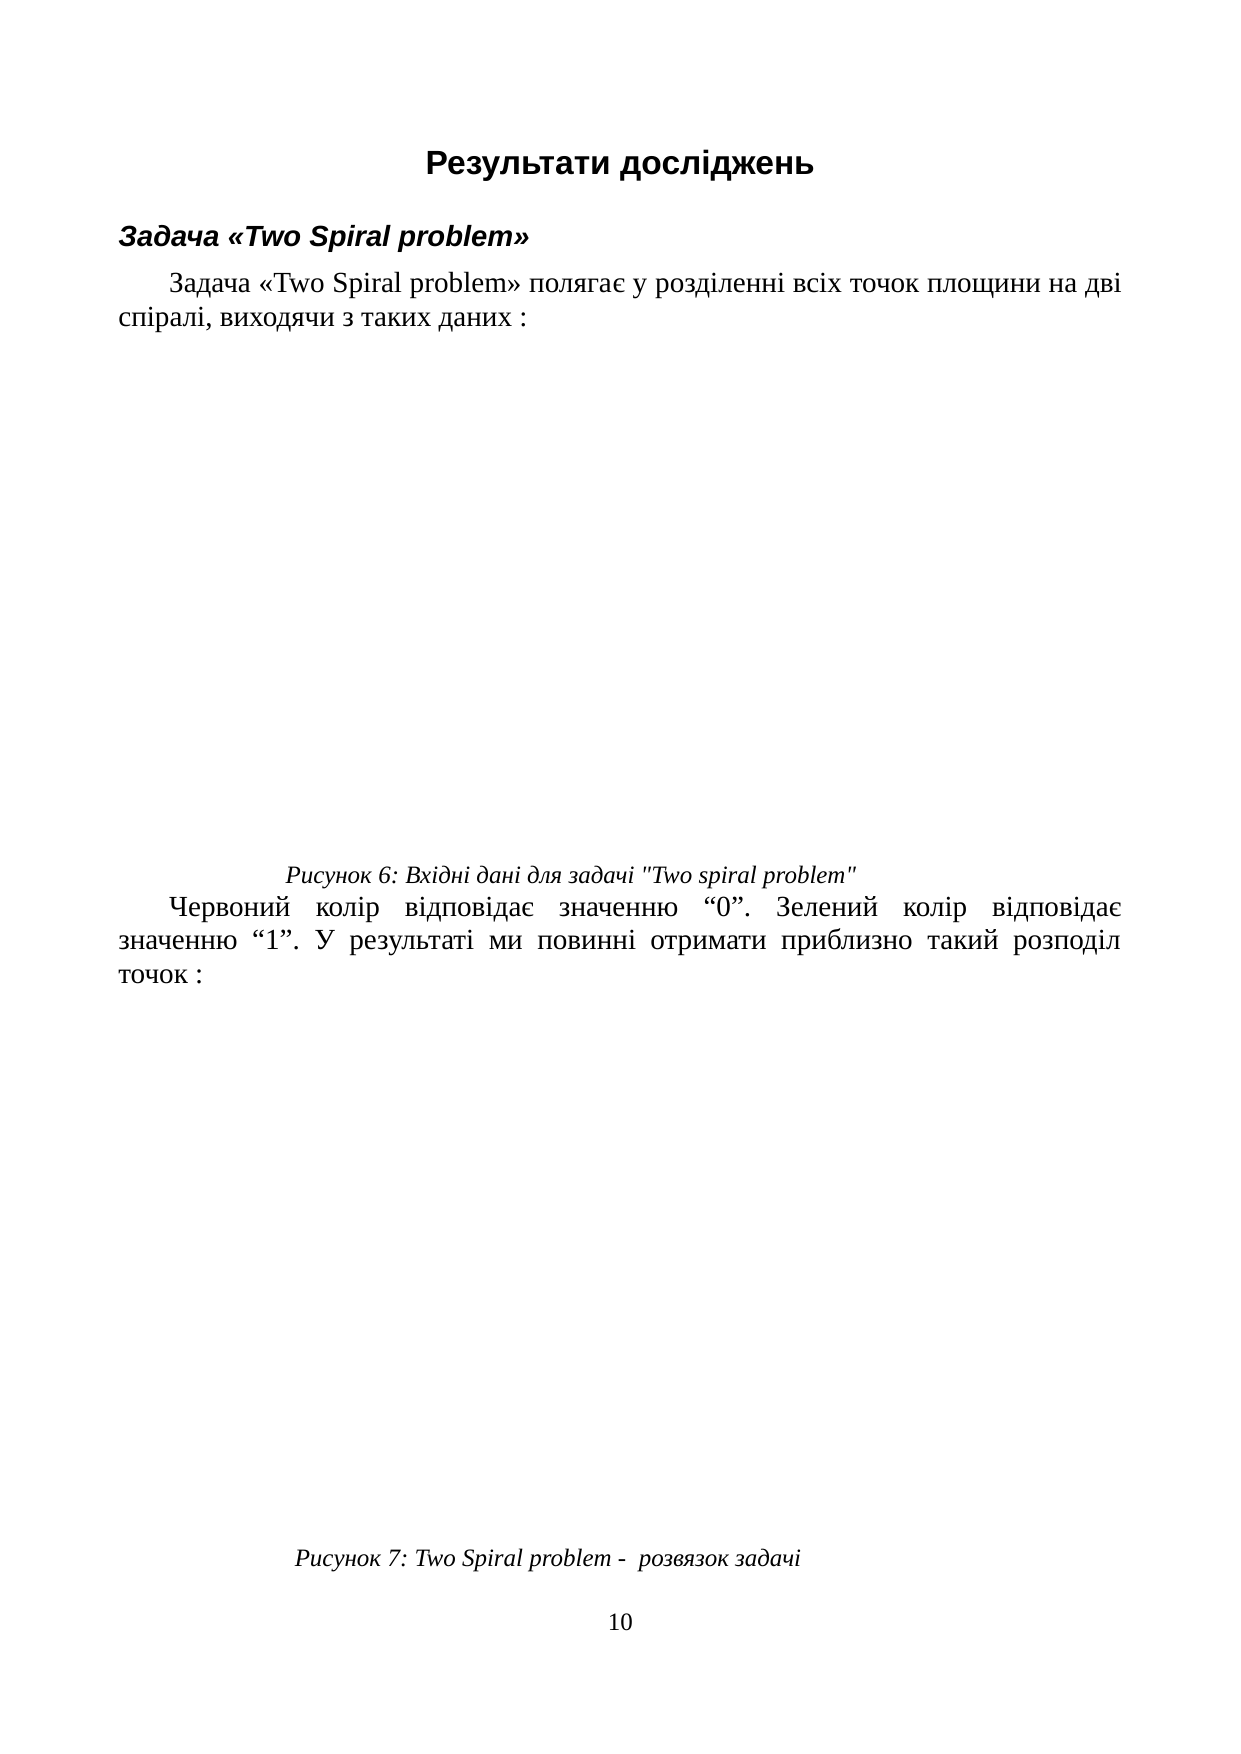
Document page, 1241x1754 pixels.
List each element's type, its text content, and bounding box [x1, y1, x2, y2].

text Червоний колір відповідає значенню “0”. Зелений колір відповідає значенню “1”. У результаті ми повинні отримати приблизно такий розподіл точок : [118, 345, 1122, 989]
subtitle Задача «Two Spiral problem» [118, 219, 1122, 253]
text Рисунок 7: Two Spiral problem - розвязок задачі [294, 1006, 945, 1572]
text Рисунок 6: Вхідні дані для задачі "Two spiral problem" [285, 357, 954, 889]
subtitle Результати досліджень [118, 143, 1122, 182]
text Задача «Two Spiral problem» полягає у розділенні всіх точок площини на дві спіралі, виходячи з таких даних : [118, 265, 1122, 332]
